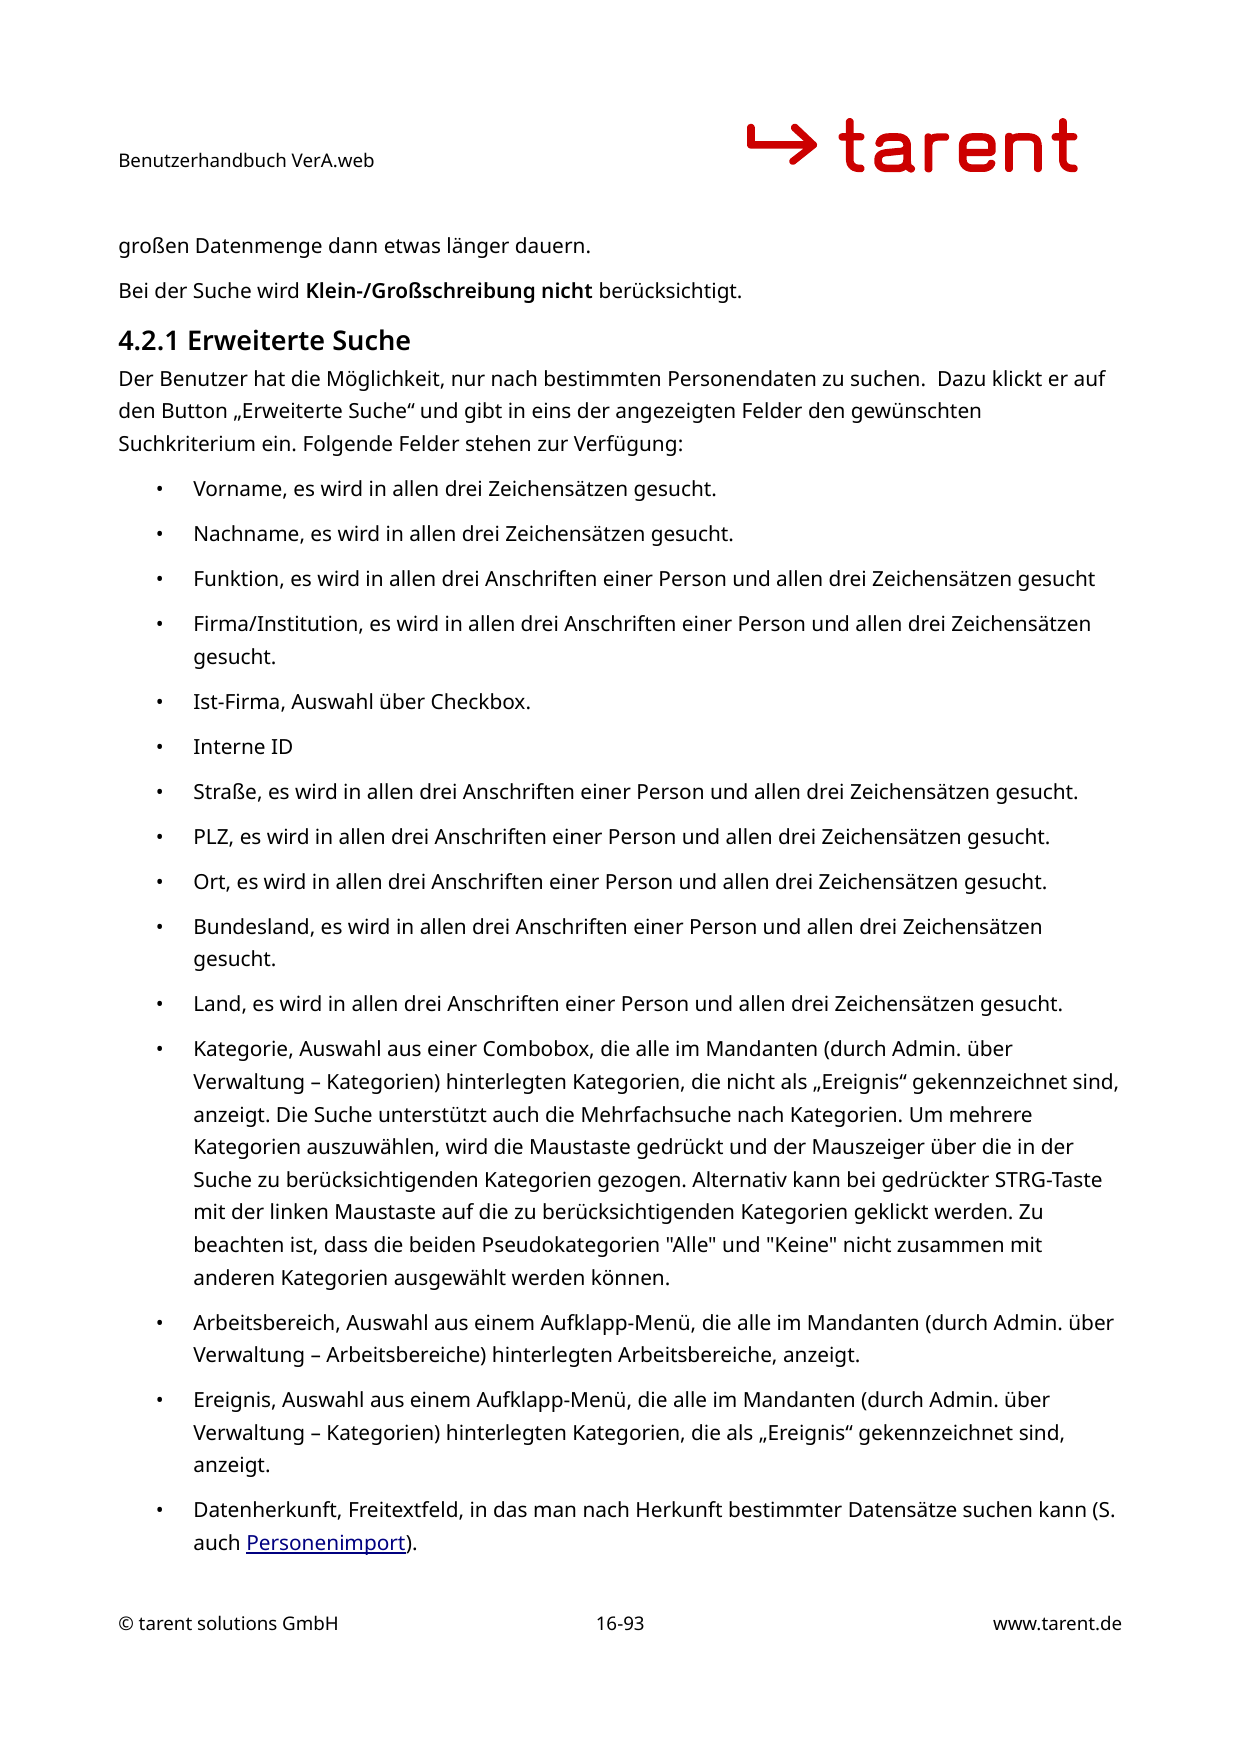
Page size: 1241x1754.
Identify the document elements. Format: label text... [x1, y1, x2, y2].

list Nachname, es wird in allen drei Zeichensätzen gesucht. [156, 519, 1122, 548]
list Land, es wird in allen drei Anschriften einer Person und allen drei Zeichensätzen gesucht. [156, 989, 1122, 1018]
list Interne ID [156, 732, 1122, 760]
list Bundesland, es wird in allen drei Anschriften einer Person und allen drei Zeichensätzen gesucht. [156, 912, 1122, 973]
list Kategorie, Auswahl aus einer Combobox, die alle im Mandanten (durch Admin. über Verwaltung – Kategorien) hinterlegten Kategorien, die nicht als „Ereignis“ gekennzeichnet sind, anzeigt. Die Suche unterstützt auch die Mehrfachsuche nach Kategorien. Um mehrere Kategorien auszuwählen, wird die Maustaste gedrückt und der Mauszeiger über die in der Suche zu berücksichtigenden Kategorien gezogen. Alternativ kann bei gedrückter STRG-Taste mit der linken Maustaste auf die zu berücksichtigenden Kategorien geklickt werden. Zu beachten ist, dass die beiden Pseudokategorien "Alle" und "Keine" nicht zusammen mit anderen Kategorien ausgewählt werden können. [156, 1034, 1122, 1291]
list PLZ, es wird in allen drei Anschriften einer Person und allen drei Zeichensätzen gesucht. [156, 822, 1122, 850]
list Datenherkunft, Freitextfeld, in das man nach Herkunft bestimmter Datensätze suchen kann (S. auch Personenimport). [156, 1496, 1122, 1557]
list Ereignis, Auswahl aus einem Aufklapp-Menü, die alle im Mandanten (durch Admin. über Verwaltung – Kategorien) hinterlegten Kategorien, die als „Ereignis“ gekennzeichnet sind, anzeigt. [156, 1385, 1122, 1479]
list Ist-Firma, Auswahl über Checkbox. [156, 687, 1122, 715]
text Der Benutzer hat die Möglichkeit, nur nach bestimmten Personendaten zu suchen. Dazu klickt er auf den Button „Erweiterte Suche“ und gibt in eins der angezeigten Felder den gewünschten Suchkriterium ein. Folgende Felder stehen zur Verfügung: [118, 364, 1122, 458]
text großen Datenmenge dann etwas länger dauern. [118, 232, 1122, 260]
list Firma/Institution, es wird in allen drei Anschriften einer Person und allen drei Zeichensätzen gesucht. [156, 609, 1122, 670]
list Straße, es wird in allen drei Anschriften einer Person und allen drei Zeichensätzen gesucht. [156, 777, 1122, 805]
list Vorname, es wird in allen drei Zeichensätzen gesucht. [156, 474, 1122, 503]
subtitle Erweiterte Suche [118, 322, 1122, 358]
list Funktion, es wird in allen drei Anschriften einer Person und allen drei Zeichensätzen gesucht [156, 564, 1122, 593]
text Bei der Suche wird Klein-/Großschreibung nicht berücksichtigt. [118, 277, 1122, 305]
list Arbeitsbereich, Auswahl aus einem Aufklapp-Menü, die alle im Mandanten (durch Admin. über Verwaltung – Arbeitsbereiche) hinterlegten Arbeitsbereiche, anzeigt. [156, 1308, 1122, 1369]
list Ort, es wird in allen drei Anschriften einer Person und allen drei Zeichensätzen gesucht. [156, 867, 1122, 895]
